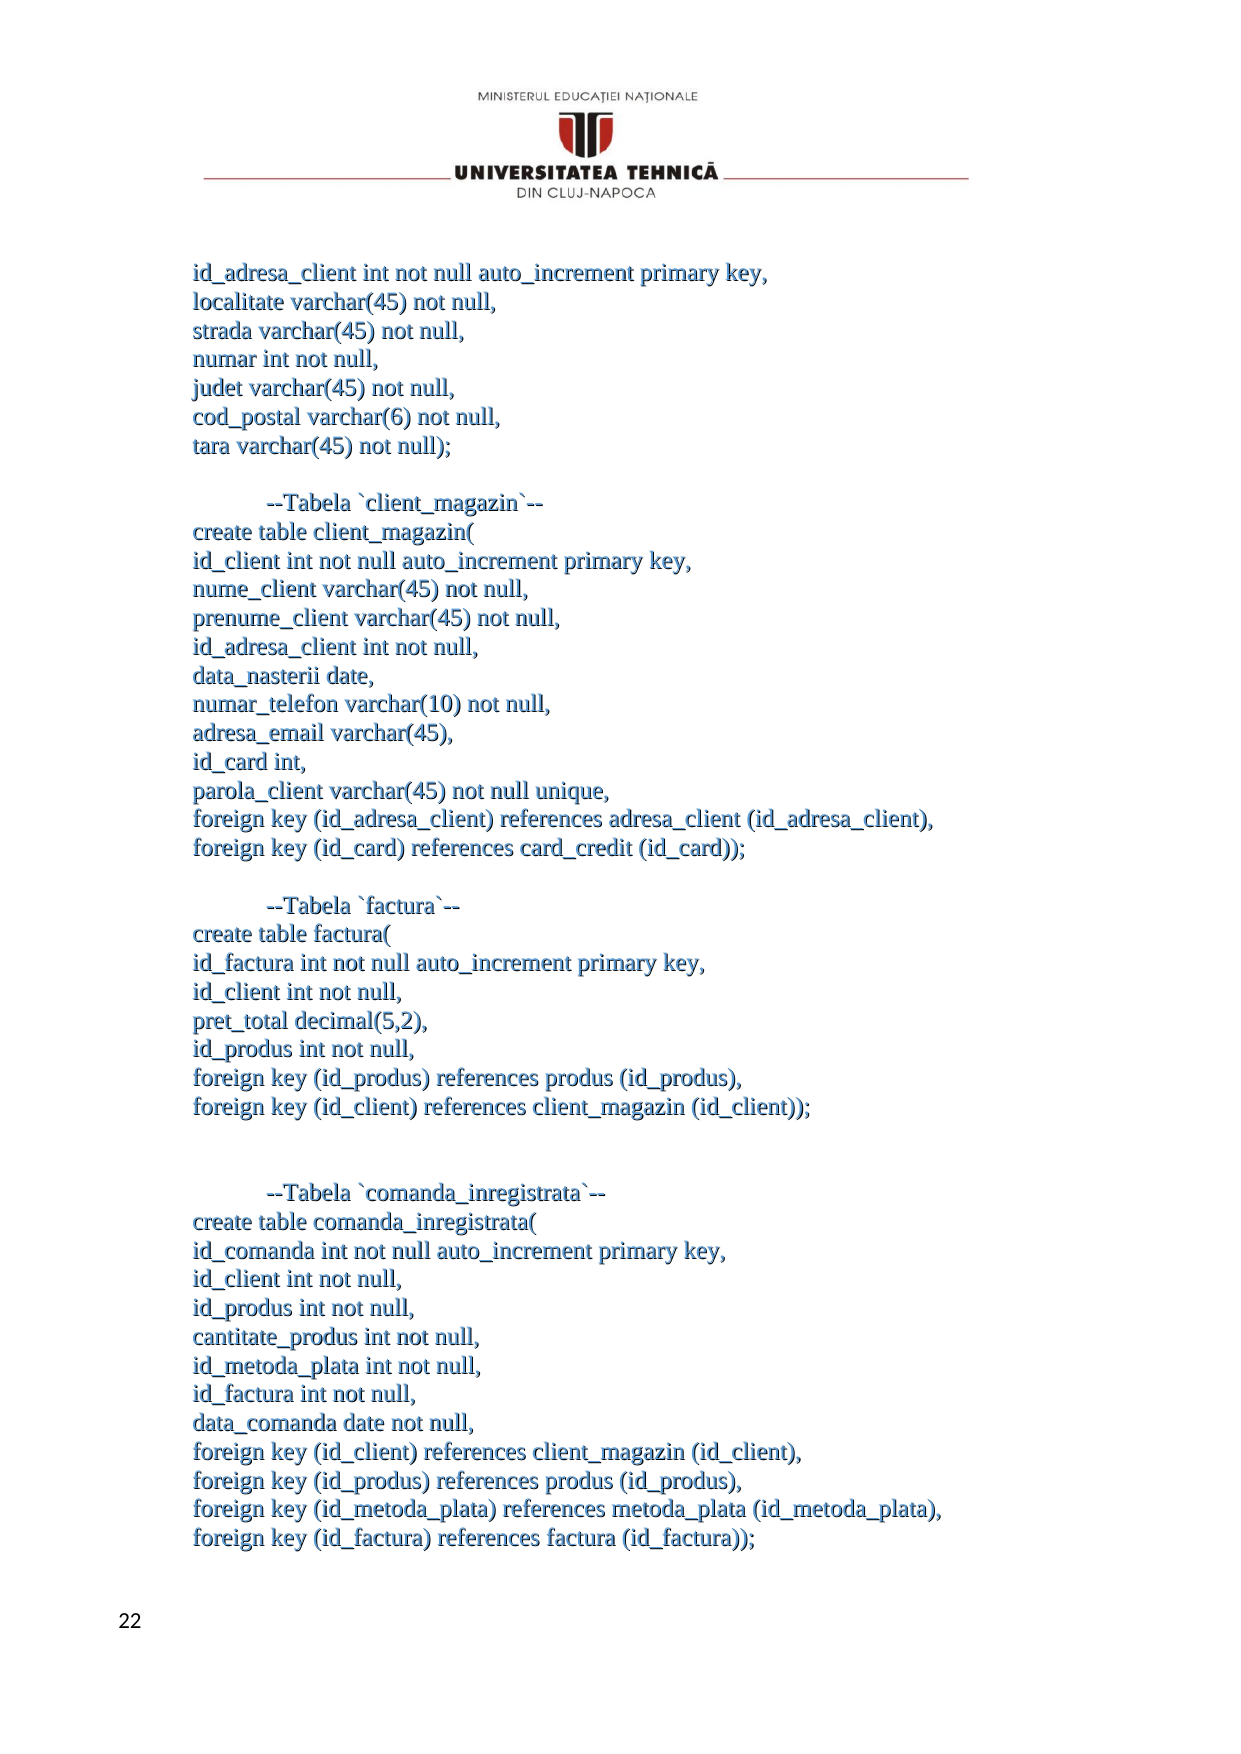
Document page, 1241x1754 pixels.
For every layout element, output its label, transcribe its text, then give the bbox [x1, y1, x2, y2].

text tara varchar(45) not null); [118, 430, 1122, 458]
text foreign key (id_client) references client_magazin (id_client), [118, 1436, 1122, 1465]
text id_metoda_plata int not null, [118, 1350, 1122, 1378]
text judet varchar(45) not null, [118, 372, 1122, 401]
text id_adresa_client int not null, [118, 631, 1122, 660]
text numar_telefon varchar(10) not null, [118, 688, 1122, 717]
text foreign key (id_card) references card_credit (id_card)); [118, 832, 1122, 861]
text --Tabela `client_magazin`-- [118, 487, 1122, 516]
text strada varchar(45) not null, [118, 315, 1122, 343]
text id_client int not null auto_increment primary key, [118, 545, 1122, 573]
text parola_client varchar(45) not null unique, [118, 775, 1122, 803]
text id_client int not null, [118, 976, 1122, 1005]
text foreign key (id_produs) references produs (id_produs), [118, 1062, 1122, 1091]
text foreign key (id_produs) references produs (id_produs), [118, 1465, 1122, 1493]
text numar int not null, [118, 343, 1122, 372]
text create table client_magazin( [118, 516, 1122, 545]
text foreign key (id_adresa_client) references adresa_client (id_adresa_client), [118, 803, 1122, 832]
text cod_postal varchar(6) not null, [118, 401, 1122, 430]
text cantitate_produs int not null, [118, 1321, 1122, 1350]
text id_comanda int not null auto_increment primary key, [118, 1235, 1122, 1263]
text id_client int not null, [118, 1263, 1122, 1292]
text pret_total decimal(5,2), [118, 1005, 1122, 1033]
text id_factura int not null, [118, 1378, 1122, 1407]
text foreign key (id_metoda_plata) references metoda_plata (id_metoda_plata), [118, 1493, 1122, 1522]
text id_produs int not null, [118, 1292, 1122, 1321]
text localitate varchar(45) not null, [118, 286, 1122, 315]
text id_produs int not null, [118, 1033, 1122, 1062]
text foreign key (id_factura) references factura (id_factura)); [118, 1522, 1122, 1551]
text adresa_email varchar(45), [118, 717, 1122, 746]
text data_comanda date not null, [118, 1407, 1122, 1436]
text foreign key (id_client) references client_magazin (id_client)); [118, 1091, 1122, 1120]
text create table comanda_inregistrata( [118, 1206, 1122, 1235]
text id_card int, [118, 746, 1122, 775]
text nume_client varchar(45) not null, [118, 573, 1122, 602]
text --Tabela `comanda_inregistrata`-- [118, 1177, 1122, 1206]
text --Tabela `factura`-- [118, 890, 1122, 918]
text data_nasterii date, [118, 660, 1122, 688]
text id_adresa_client int not null auto_increment primary key, [118, 257, 1122, 286]
text prenume_client varchar(45) not null, [118, 602, 1122, 631]
text id_factura int not null auto_increment primary key, [118, 947, 1122, 976]
text create table factura( [118, 918, 1122, 947]
